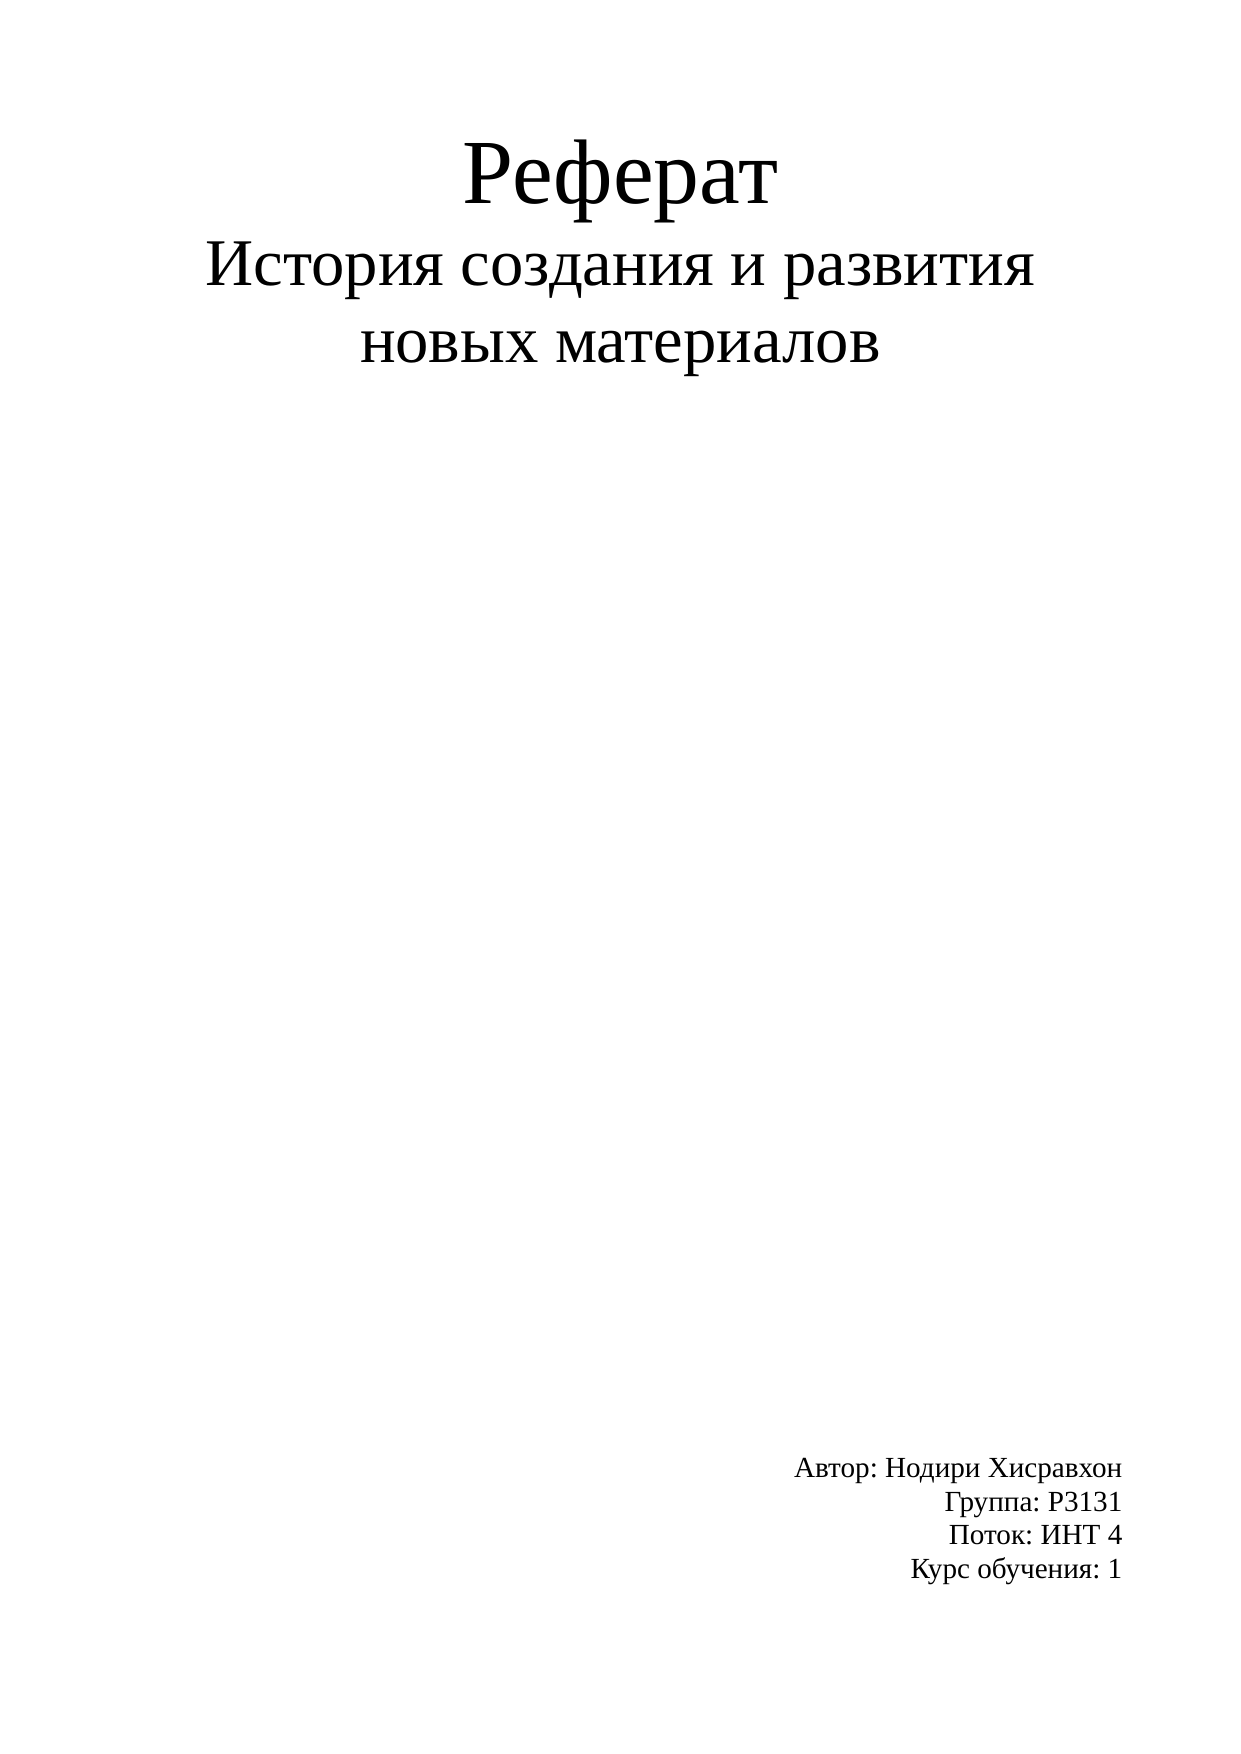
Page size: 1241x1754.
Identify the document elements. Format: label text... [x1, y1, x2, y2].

text Поток: ИНТ 4 [118, 1517, 1122, 1551]
text Автор: Нодири Хисравхон [118, 1450, 1122, 1484]
text Группа: P3131 [118, 1484, 1122, 1517]
text Реферат [118, 118, 1122, 223]
text Курс обучения: 1 [118, 1551, 1122, 1584]
text История создания и развития новых материалов [118, 223, 1122, 377]
